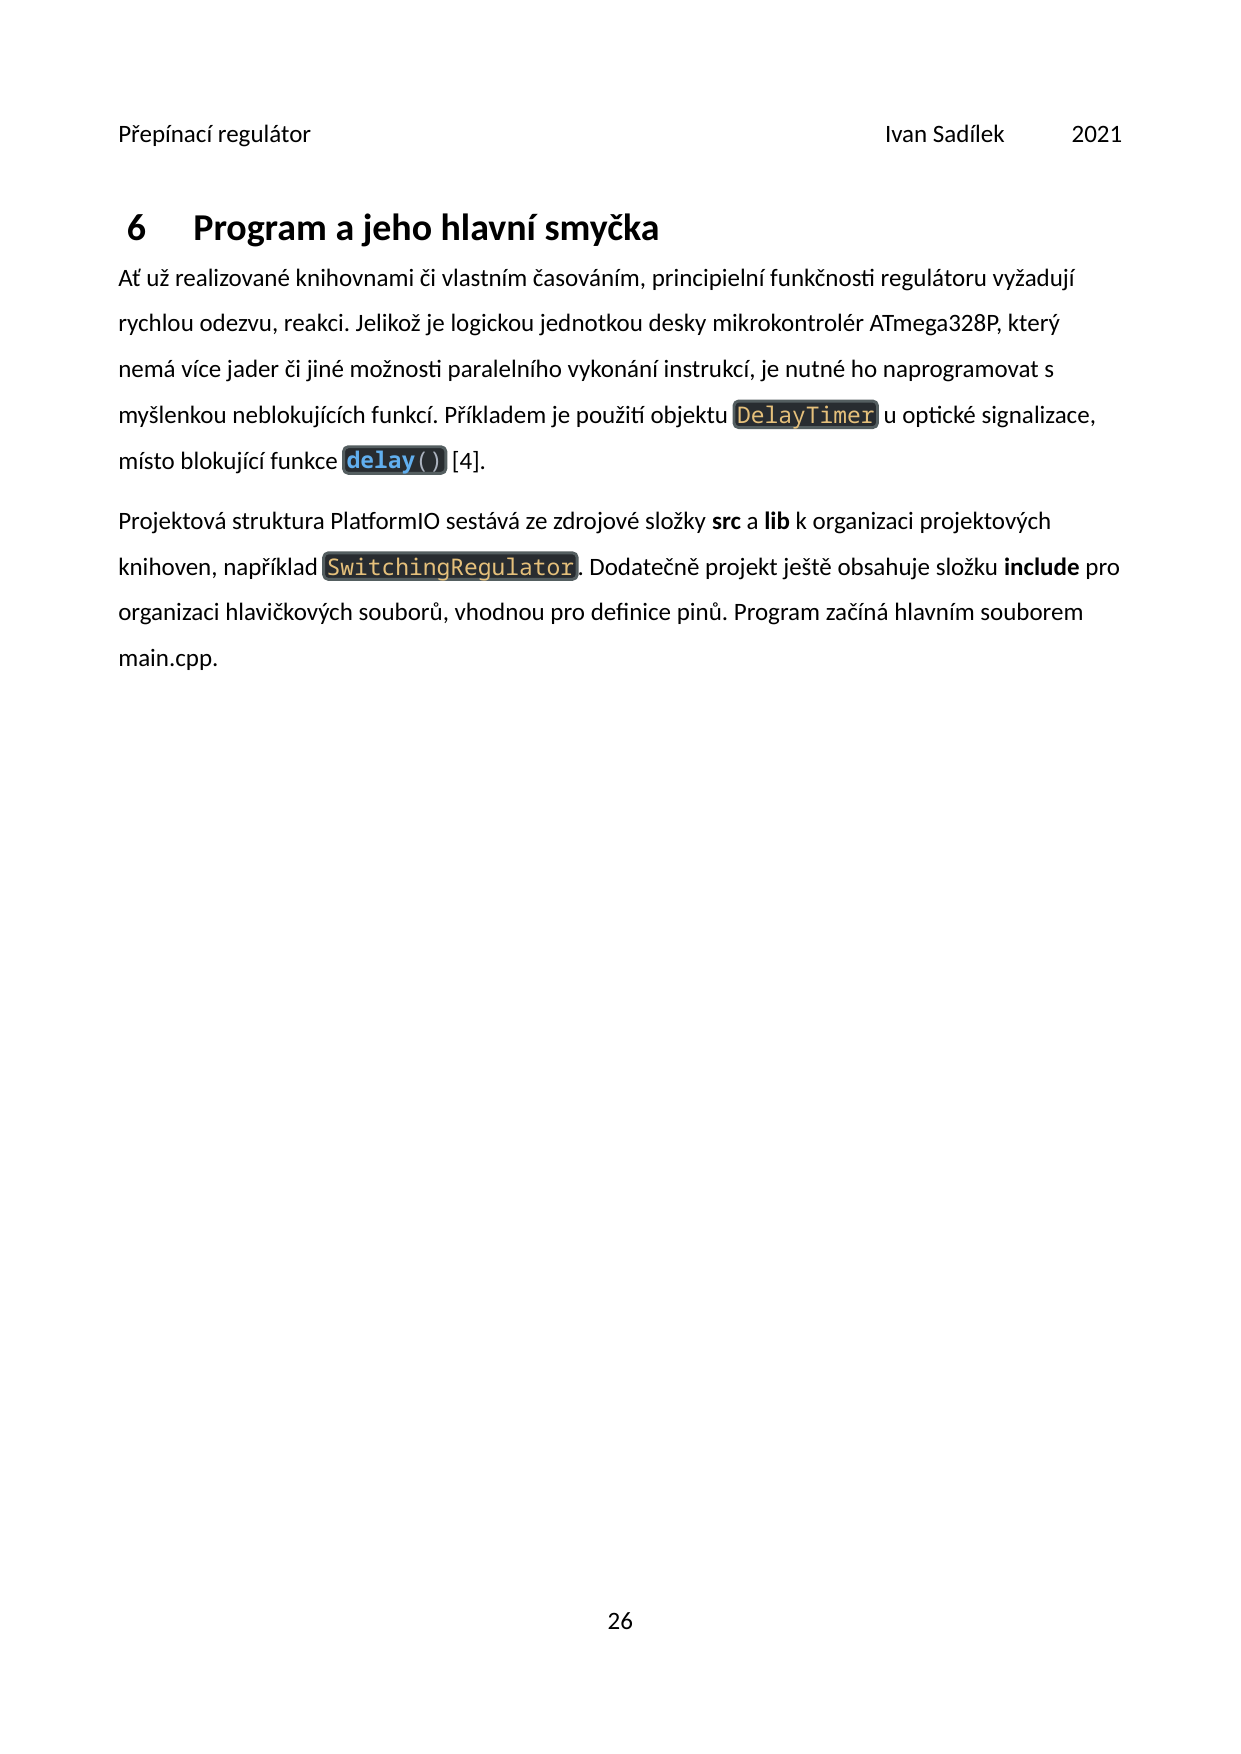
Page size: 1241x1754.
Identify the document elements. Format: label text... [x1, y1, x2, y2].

subtitle Program a jeho hlavní smyčka [118, 203, 1122, 249]
text Ať už realizované knihovnami či vlastním časováním, principielní funkčnosti regulátoru vyžadují rychlou odezvu, reakci. Jelikož je logickou jednotkou desky mikrokontrolér ATmega328P, který nemá více jader či jiné možnosti paralelního vykonání instrukcí, je nutné ho naprogramovat s myšlenkou neblokujících funkcí. Příkladem je použití objektu u optické signalizace, místo blokující funkce [4]. [118, 262, 1122, 475]
text Projektová struktura PlatformIO sestává ze zdrojové složky src a lib k organizaci projektových knihoven, například . Dodatečně projekt ještě obsahuje složku include pro organizaci hlavičkových souborů, vhodnou pro definice pinů. Program začíná hlavním souborem main.cpp. [118, 505, 1122, 673]
